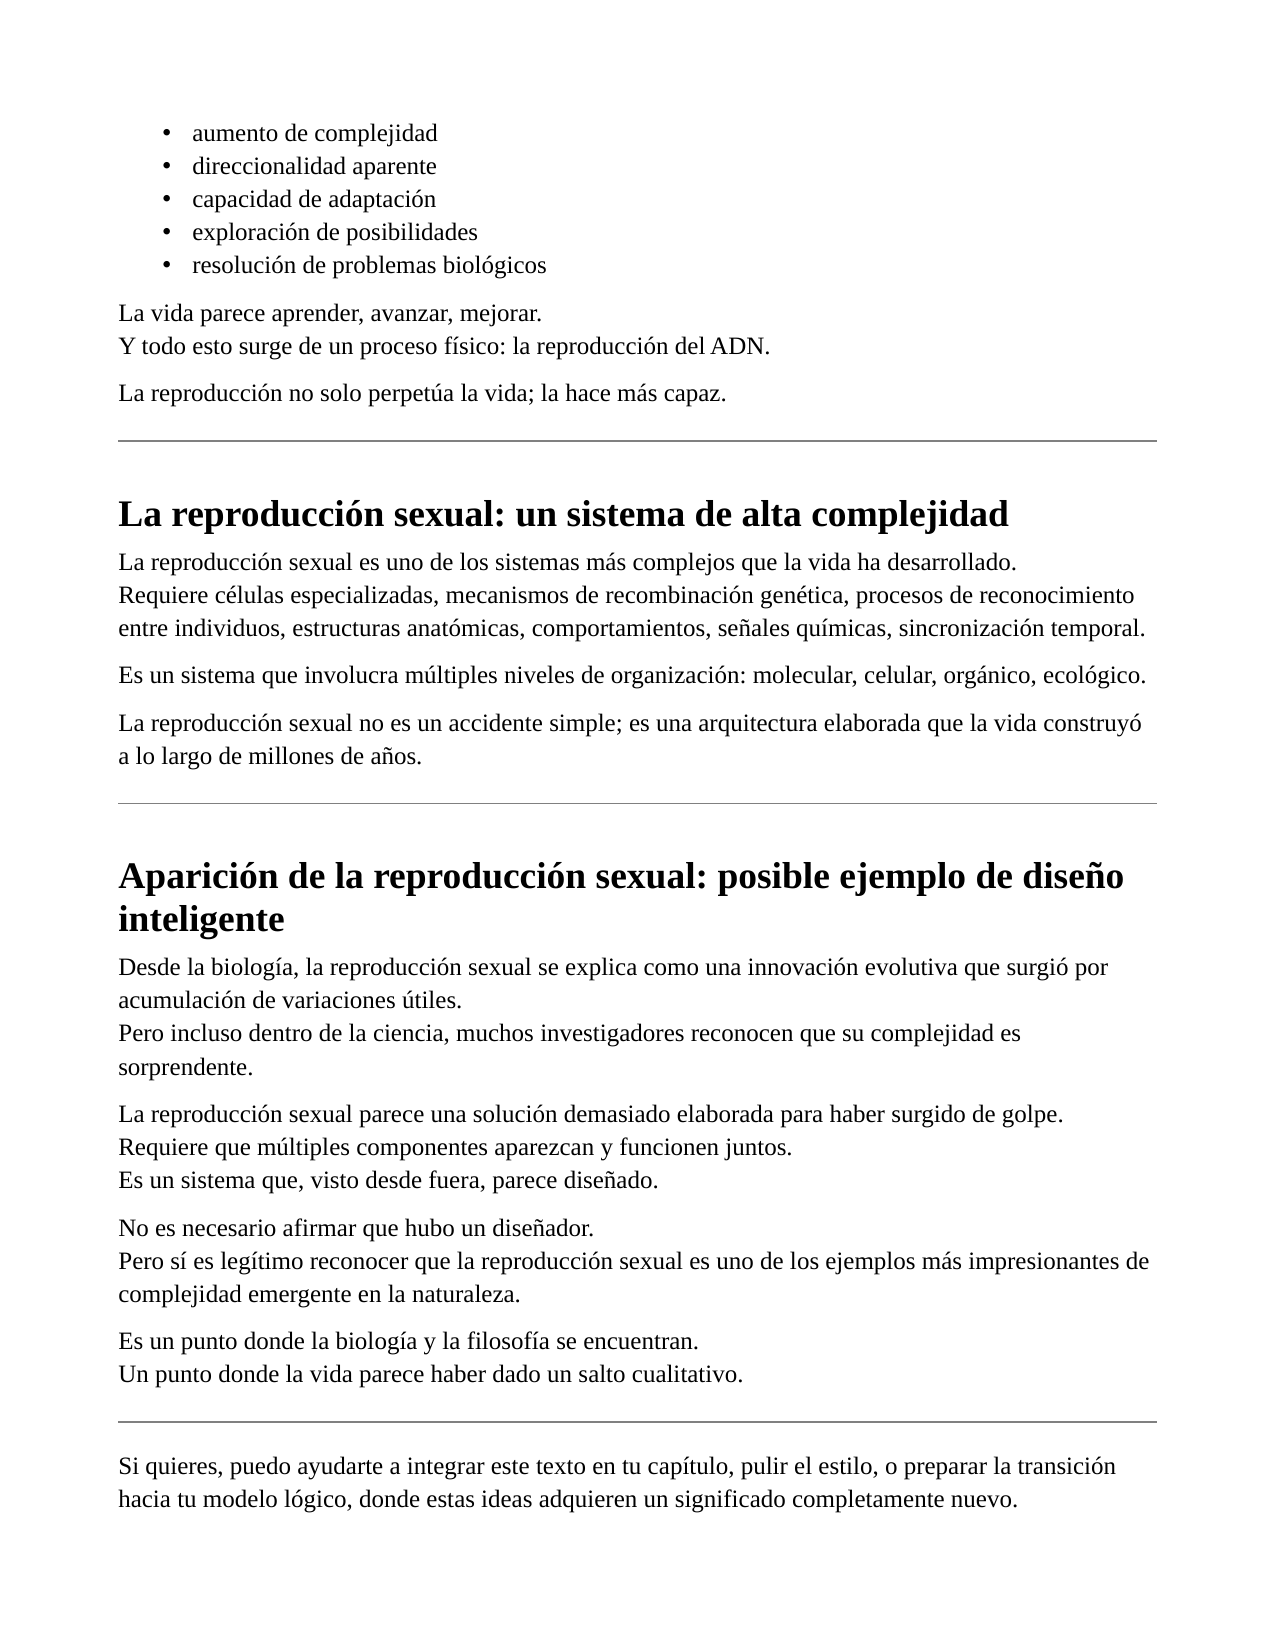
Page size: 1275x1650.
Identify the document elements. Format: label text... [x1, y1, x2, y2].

list aumento de complejidad [162, 118, 1157, 147]
text La reproducción sexual parece una solución demasiado elaborada para haber surgido de golpe. Requiere que múltiples componentes aparezcan y funcionen juntos. Es un sistema que, visto desde fuera, parece diseñado. [118, 1099, 1157, 1194]
text No es necesario afirmar que hubo un diseñador. Pero sí es legítimo reconocer que la reproducción sexual es uno de los ejemplos más impresionantes de complejidad emergente en la naturaleza. [118, 1213, 1157, 1308]
text Es un sistema que involucra múltiples niveles de organización: molecular, celular, orgánico, ecológico. [118, 660, 1157, 689]
subtitle La reproducción sexual: un sistema de alta complejidad [118, 491, 1157, 534]
text Es un punto donde la biología y la filosofía se encuentran. Un punto donde la vida parece haber dado un salto cualitativo. [118, 1326, 1157, 1388]
text La reproducción no solo perpetúa la vida; la hace más capaz. [118, 378, 1157, 407]
list capacidad de adaptación [162, 184, 1157, 213]
list exploración de posibilidades [162, 217, 1157, 246]
text La vida parece aprender, avanzar, mejorar. Y todo esto surge de un proceso físico: la reproducción del ADN. [118, 298, 1157, 359]
text La reproducción sexual no es un accidente simple; es una arquitectura elaborada que la vida construyó a lo largo de millones de años. [118, 708, 1157, 770]
list direccionalidad aparente [162, 151, 1157, 180]
subtitle Aparición de la reproducción sexual: posible ejemplo de diseño inteligente [118, 854, 1157, 940]
text La reproducción sexual es uno de los sistemas más complejos que la vida ha desarrollado. Requiere células especializadas, mecanismos de recombinación genética, procesos de reconocimiento entre individuos, estructuras anatómicas, comportamientos, señales químicas, sincronización temporal. [118, 547, 1157, 642]
text Si quieres, puedo ayudarte a integrar este texto en tu capítulo, pulir el estilo, o preparar la transición hacia tu modelo lógico, donde estas ideas adquieren un significado completamente nuevo. [118, 1451, 1157, 1513]
list resolución de problemas biológicos [162, 250, 1157, 279]
text Desde la biología, la reproducción sexual se explica como una innovación evolutiva que surgió por acumulación de variaciones útiles. Pero incluso dentro de la ciencia, muchos investigadores reconocen que su complejidad es sorprendente. [118, 952, 1157, 1080]
